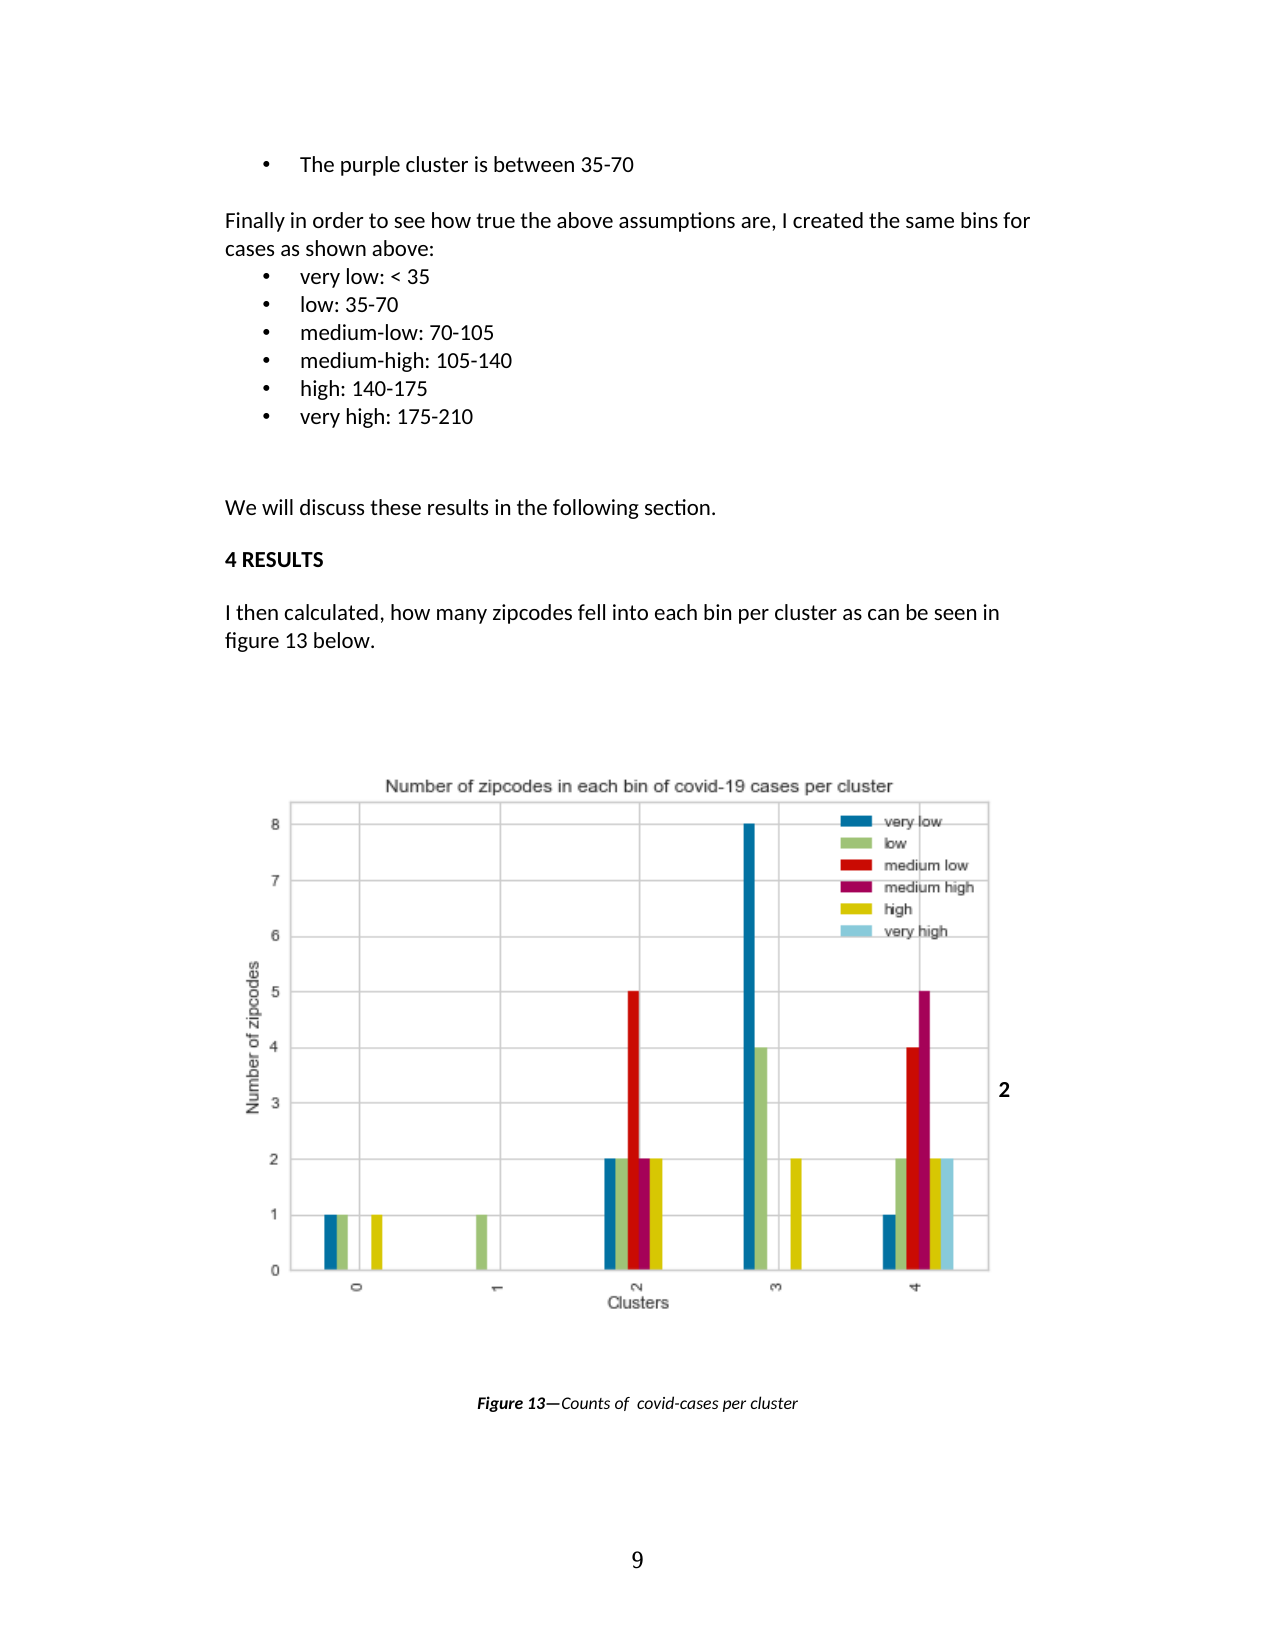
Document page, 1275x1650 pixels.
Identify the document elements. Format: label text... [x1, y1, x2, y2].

list low: 35-70 [262, 290, 1050, 318]
list medium-low: 70-105 [262, 318, 1050, 346]
picture [237, 769, 999, 1323]
subtitle 4 RESULTS [225, 546, 1050, 574]
text Figure 13—Counts of covid-cases per cluster [225, 1392, 1050, 1414]
text We will discuss these results in the following section. [225, 493, 1050, 521]
list very high: 175-210 [262, 402, 1050, 430]
list The purple cluster is between 35-70 [262, 150, 1050, 178]
list very low: < 35 [262, 262, 1050, 290]
subtitle 2 [999, 1075, 1050, 1103]
text I then calculated, how many zipcodes fell into each bin per cluster as can be seen in figure 13 below. [225, 598, 1050, 654]
list medium-high: 105-140 [262, 346, 1050, 374]
text Finally in order to see how true the above assumptions are, I created the same bins for cases as shown above: [225, 206, 1050, 262]
subtitle [225, 1075, 237, 1103]
list high: 140-175 [262, 374, 1050, 402]
